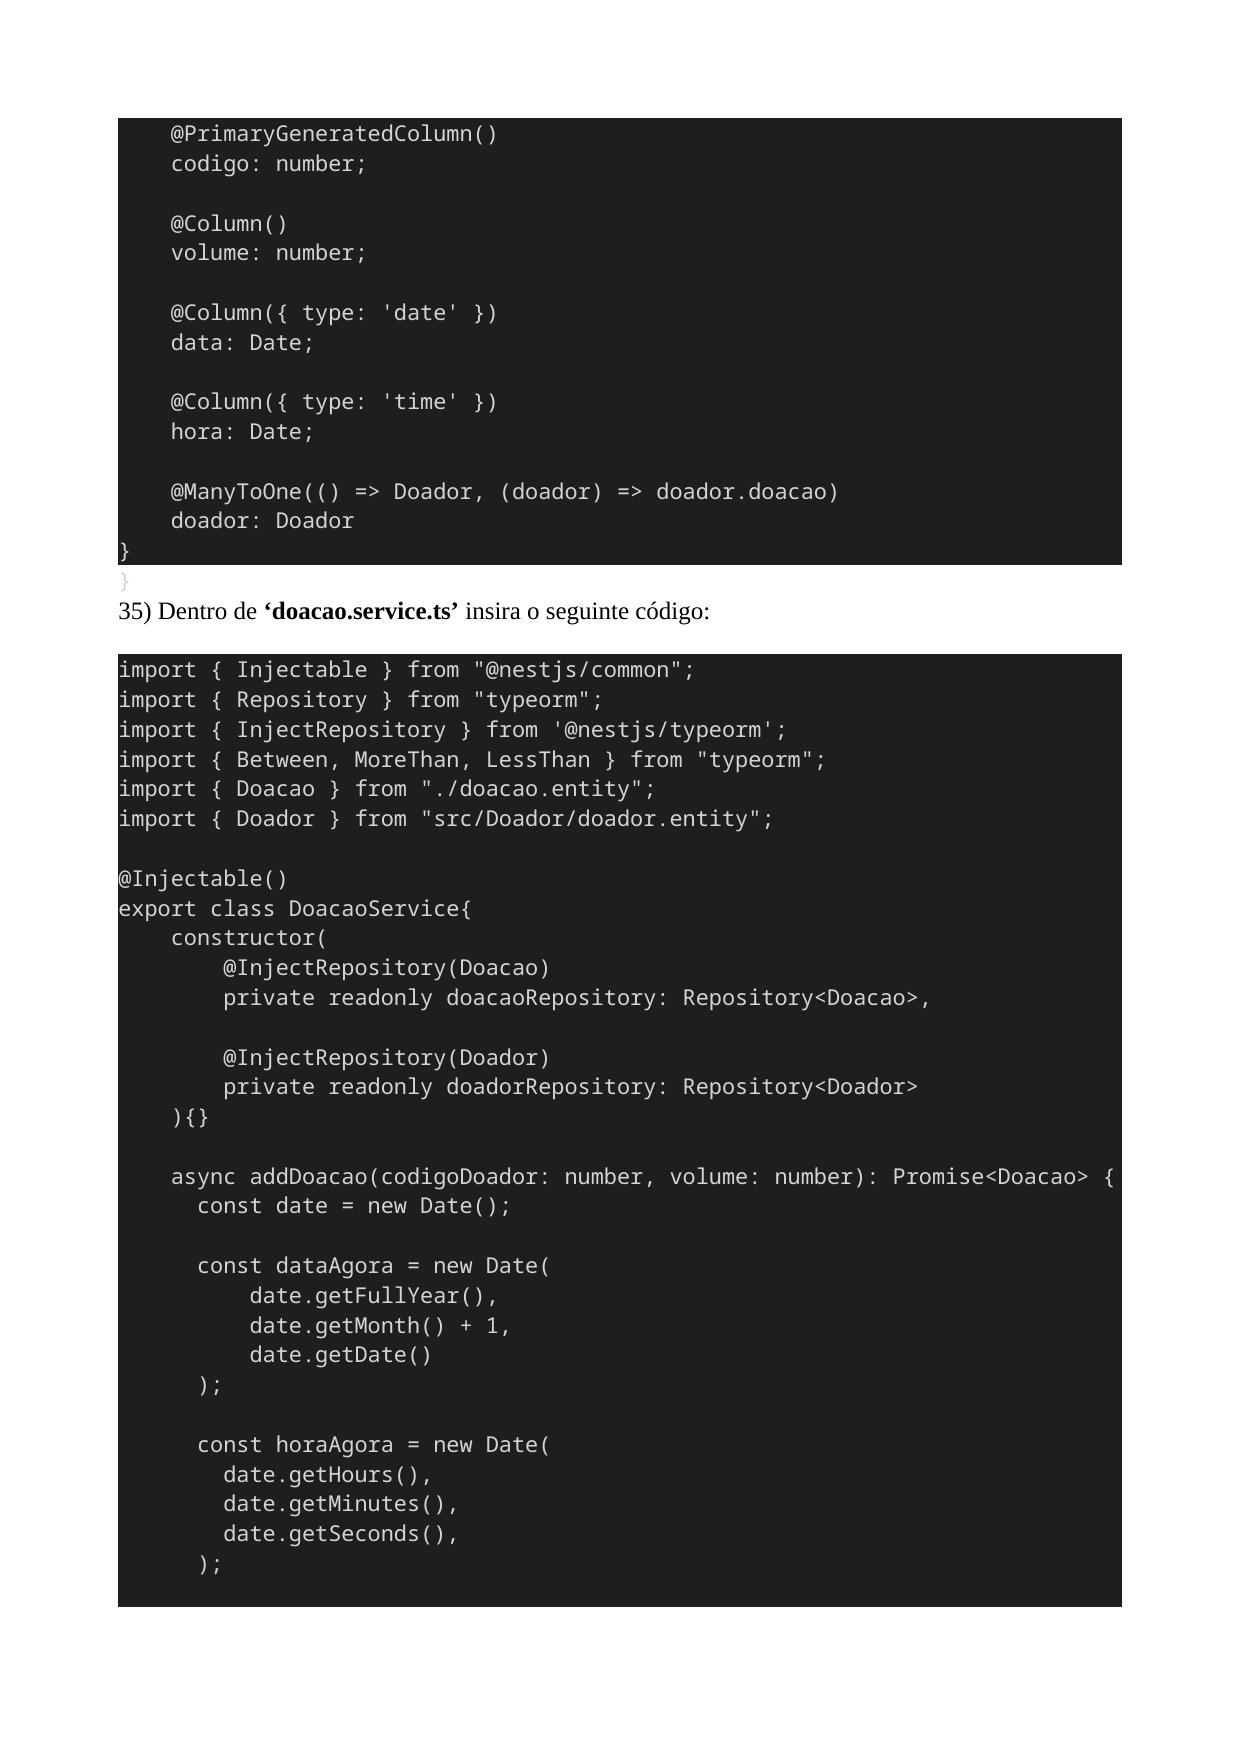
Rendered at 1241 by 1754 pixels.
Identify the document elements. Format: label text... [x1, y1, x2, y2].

text @InjectRepository(Doacao) [118, 952, 1122, 982]
text import { Doacao } from "./doacao.entity"; [118, 773, 1122, 803]
text @Injectable() [118, 863, 1122, 892]
text constructor( [118, 922, 1122, 952]
text @Column({ type: 'date' }) [118, 297, 1122, 327]
text date.getFullYear(), [118, 1280, 1122, 1309]
text hora: Date; [118, 416, 1122, 446]
text date.getSeconds(), [118, 1518, 1122, 1548]
text const horaAgora = new Date( [118, 1429, 1122, 1458]
text @Column({ type: 'time' }) [118, 386, 1122, 416]
text data: Date; [118, 327, 1122, 356]
text date.getMinutes(), [118, 1488, 1122, 1518]
text 35) Dentro de ‘doacao.service.ts’ insira o seguinte código: [118, 595, 1122, 624]
text const date = new Date(); [118, 1190, 1122, 1220]
text volume: number; [118, 237, 1122, 267]
text import { Injectable } from "@nestjs/common"; [118, 654, 1122, 684]
text @ManyToOne(() => Doador, (doador) => doador.doacao) [118, 476, 1122, 505]
text async addDoacao(codigoDoador: number, volume: number): Promise<Doacao> { [118, 1161, 1122, 1190]
text import { InjectRepository } from '@nestjs/typeorm'; [118, 714, 1122, 743]
text private readonly doacaoRepository: Repository<Doacao>, [118, 982, 1122, 1012]
text @InjectRepository(Doador) [118, 1041, 1122, 1071]
text import { Doador } from "src/Doador/doador.entity"; [118, 803, 1122, 833]
text date.getHours(), [118, 1458, 1122, 1488]
text ); [118, 1369, 1122, 1399]
text ); [118, 1548, 1122, 1578]
text import { Repository } from "typeorm"; [118, 684, 1122, 714]
text date.getMonth() + 1, [118, 1309, 1122, 1339]
text private readonly doadorRepository: Repository<Doador> [118, 1071, 1122, 1101]
text } [118, 535, 1122, 565]
text doador: Doador [118, 505, 1122, 535]
text const dataAgora = new Date( [118, 1250, 1122, 1280]
text @Column() [118, 207, 1122, 237]
text ){} [118, 1101, 1122, 1131]
text date.getDate() [118, 1339, 1122, 1369]
text @PrimaryGeneratedColumn() [118, 118, 1122, 148]
text } [118, 565, 1122, 595]
text export class DoacaoService{ [118, 892, 1122, 922]
text codigo: number; [118, 148, 1122, 178]
text import { Between, MoreThan, LessThan } from "typeorm"; [118, 743, 1122, 773]
